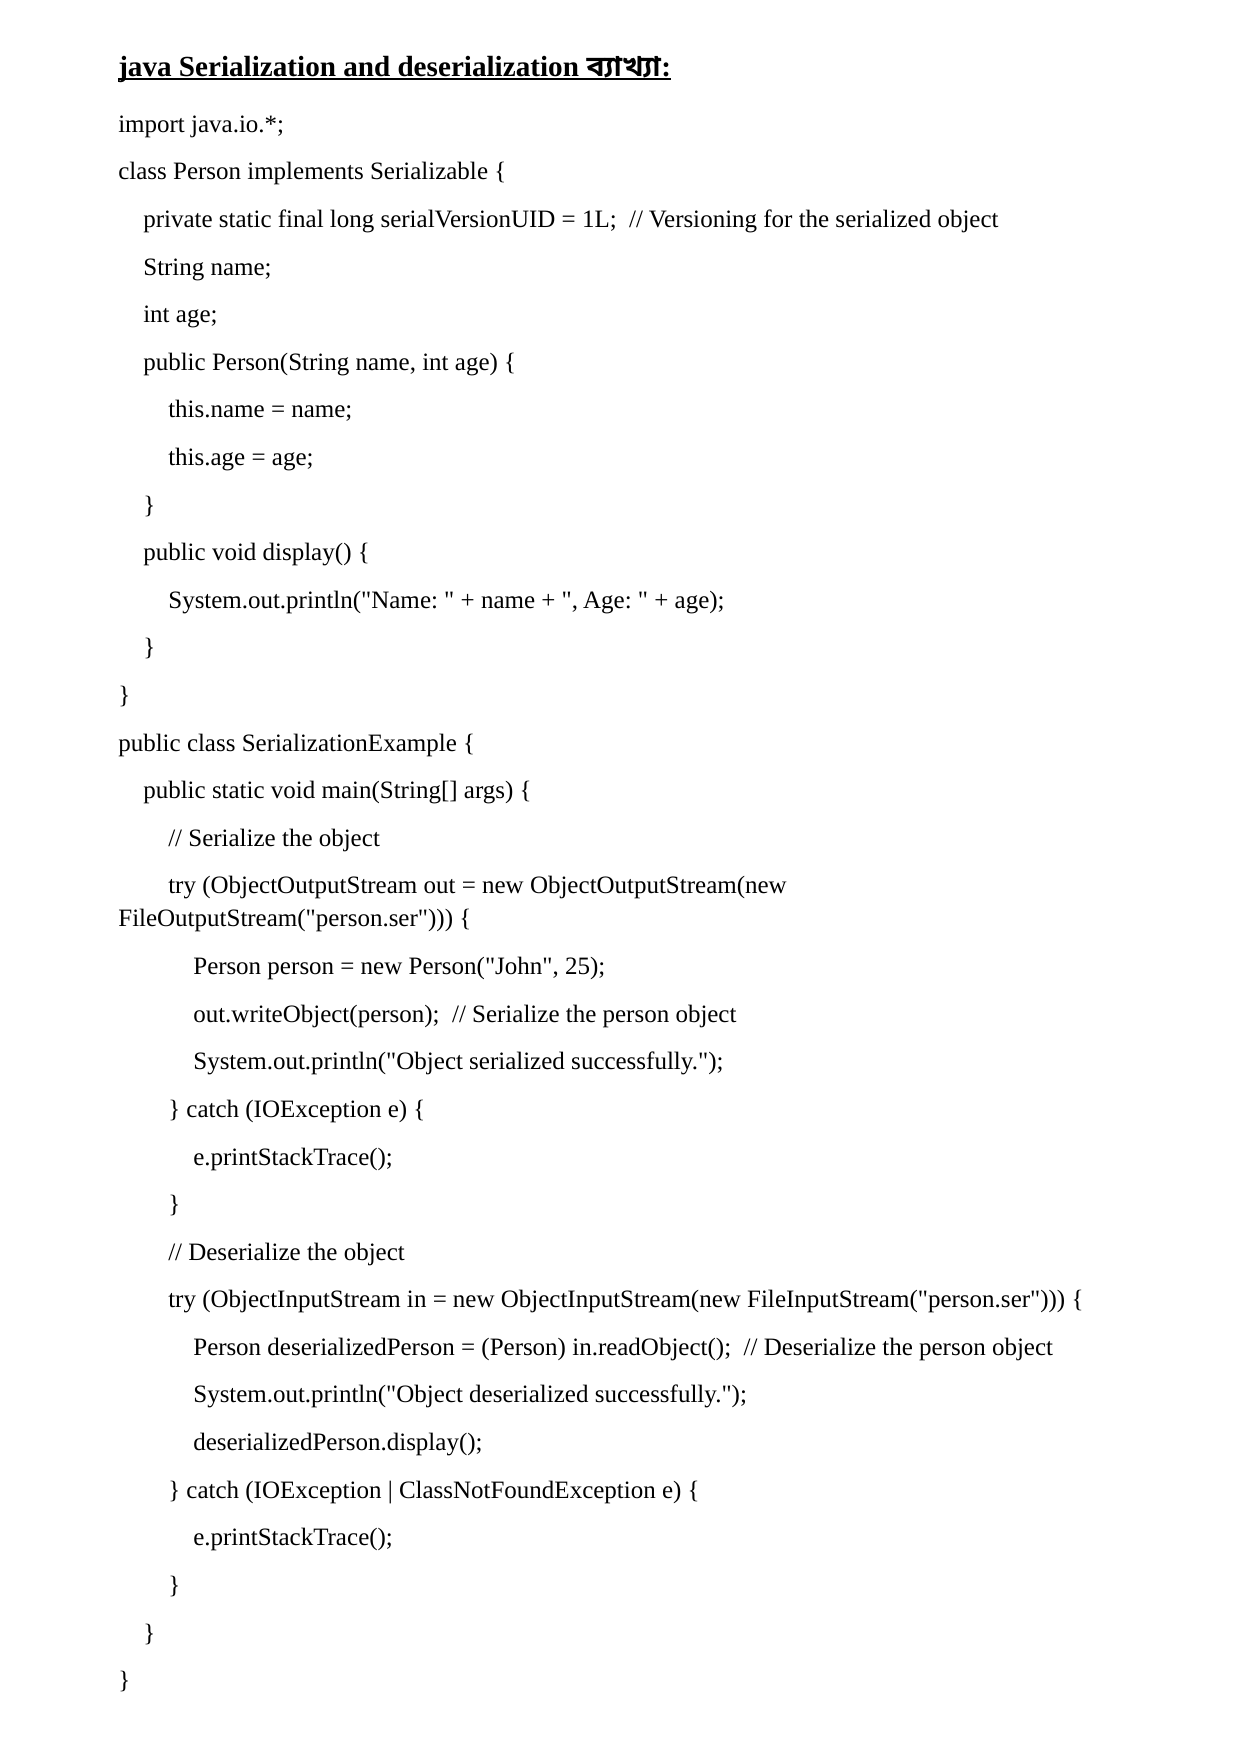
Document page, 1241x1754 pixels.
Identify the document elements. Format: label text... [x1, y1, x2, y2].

text } [118, 490, 1122, 518]
text } [118, 1665, 1122, 1694]
text try (ObjectInputStream in = new ObjectInputStream(new FileInputStream("person.ser"))) { [118, 1284, 1122, 1313]
text public void display() { [118, 537, 1122, 566]
text java Serialization and deserialization ব্যাখ্যা: [118, 49, 1122, 88]
text Person person = new Person("John", 25); [118, 951, 1122, 980]
text } [118, 632, 1122, 661]
text try (ObjectOutputStream out = new ObjectOutputStream(new FileOutputStream("person.ser"))) { [118, 871, 1122, 932]
text System.out.println("Object deserialized successfully."); [118, 1379, 1122, 1408]
text } catch (IOException e) { [118, 1094, 1122, 1123]
text class Person implements Serializable { [118, 156, 1122, 185]
text import java.io.*; [118, 109, 1122, 138]
text int age; [118, 299, 1122, 328]
text // Deserialize the object [118, 1237, 1122, 1266]
text System.out.println("Name: " + name + ", Age: " + age); [118, 585, 1122, 614]
text } [118, 1570, 1122, 1599]
text } catch (IOException | ClassNotFoundException e) { [118, 1475, 1122, 1503]
text e.printStackTrace(); [118, 1522, 1122, 1551]
text } [118, 1189, 1122, 1218]
text e.printStackTrace(); [118, 1142, 1122, 1170]
text public class SerializationExample { [118, 728, 1122, 756]
text System.out.println("Object serialized successfully."); [118, 1046, 1122, 1075]
text Person deserializedPerson = (Person) in.readObject(); // Deserialize the person object [118, 1332, 1122, 1361]
text } [118, 1618, 1122, 1646]
text private static final long serialVersionUID = 1L; // Versioning for the serialized object [118, 204, 1122, 233]
text public Person(String name, int age) { [118, 347, 1122, 376]
text this.age = age; [118, 442, 1122, 471]
text public static void main(String[] args) { [118, 775, 1122, 804]
text this.name = name; [118, 394, 1122, 423]
text // Serialize the object [118, 823, 1122, 852]
text out.writeObject(person); // Serialize the person object [118, 999, 1122, 1027]
text deserializedPerson.display(); [118, 1427, 1122, 1456]
text } [118, 680, 1122, 709]
text String name; [118, 252, 1122, 280]
